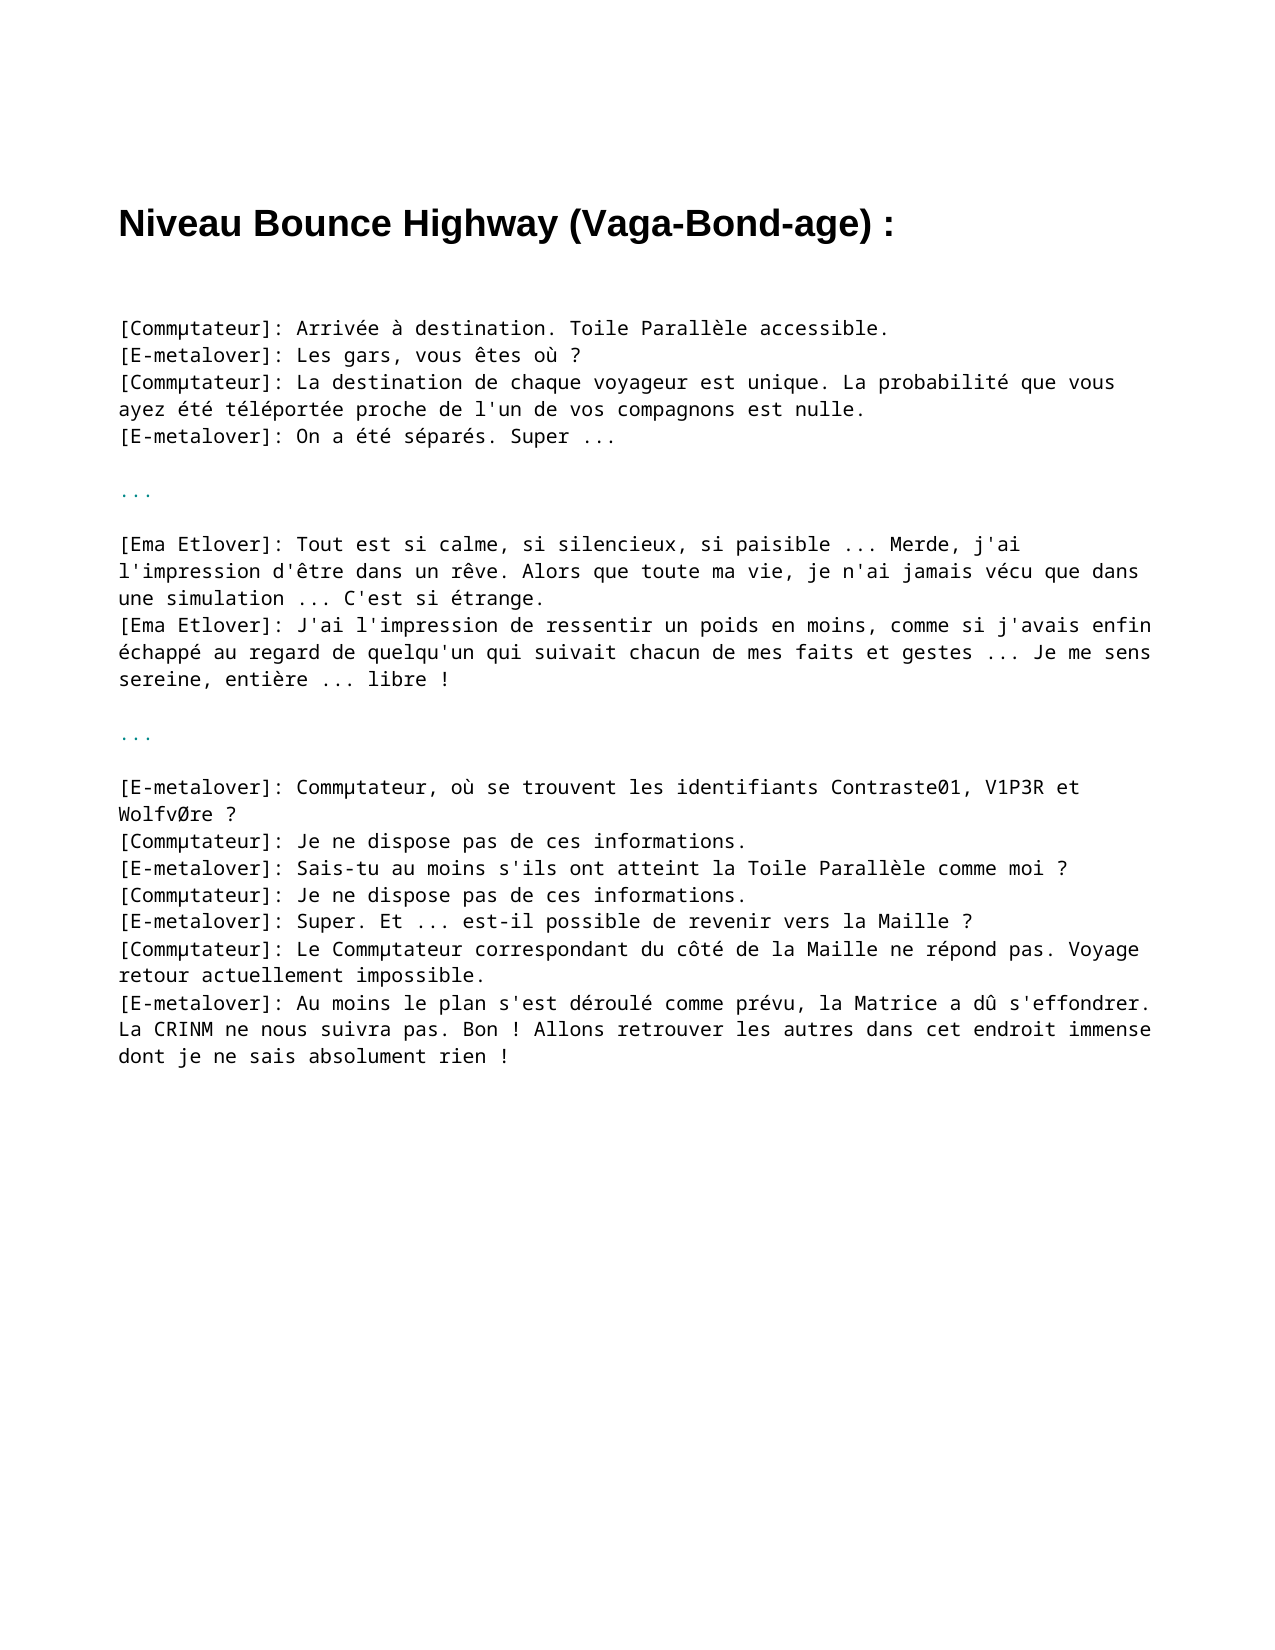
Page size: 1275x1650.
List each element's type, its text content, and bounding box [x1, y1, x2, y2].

text [E-metalover]: Au moins le plan s'est déroulé comme prévu, la Matrice a dû s'effondrer. La CRINM ne nous suivra pas. Bon ! Allons retrouver les autres dans cet endroit immense dont je ne sais absolument rien ! [118, 989, 1157, 1070]
text [Ema Etlover]: Tout est si calme, si silencieux, si paisible ... Merde, j'ai l'impression d'être dans un rêve. Alors que toute ma vie, je n'ai jamais vécu que dans une simulation ... C'est si étrange. [118, 530, 1157, 611]
text [E-metalover]: Commµtateur, où se trouvent les identifiants Contraste01, V1P3R et WolfvØre ? [118, 773, 1157, 827]
text ... [118, 476, 1157, 503]
text ... [118, 719, 1157, 746]
text [E-metalover]: Les gars, vous êtes où ? [118, 341, 1157, 368]
subtitle Niveau Bounce Highway (Vaga-Bond-age) : [118, 201, 1157, 244]
text [Commµtateur]: La destination de chaque voyageur est unique. La probabilité que vous ayez été téléportée proche de l'un de vos compagnons est nulle. [118, 368, 1157, 422]
text [Commµtateur]: Je ne dispose pas de ces informations. [118, 881, 1157, 908]
text [Commµtateur]: Arrivée à destination. Toile Parallèle accessible. [118, 314, 1157, 341]
text [E-metalover]: On a été séparés. Super ... [118, 422, 1157, 449]
text [E-metalover]: Sais-tu au moins s'ils ont atteint la Toile Parallèle comme moi ? [118, 854, 1157, 881]
text [Commµtateur]: Le Commµtateur correspondant du côté de la Maille ne répond pas. Voyage retour actuellement impossible. [118, 935, 1157, 989]
text [E-metalover]: Super. Et ... est-il possible de revenir vers la Maille ? [118, 908, 1157, 935]
text [Commµtateur]: Je ne dispose pas de ces informations. [118, 827, 1157, 854]
text [Ema Etlover]: J'ai l'impression de ressentir un poids en moins, comme si j'avais enfin échappé au regard de quelqu'un qui suivait chacun de mes faits et gestes ... Je me sens sereine, entière ... libre ! [118, 611, 1157, 692]
